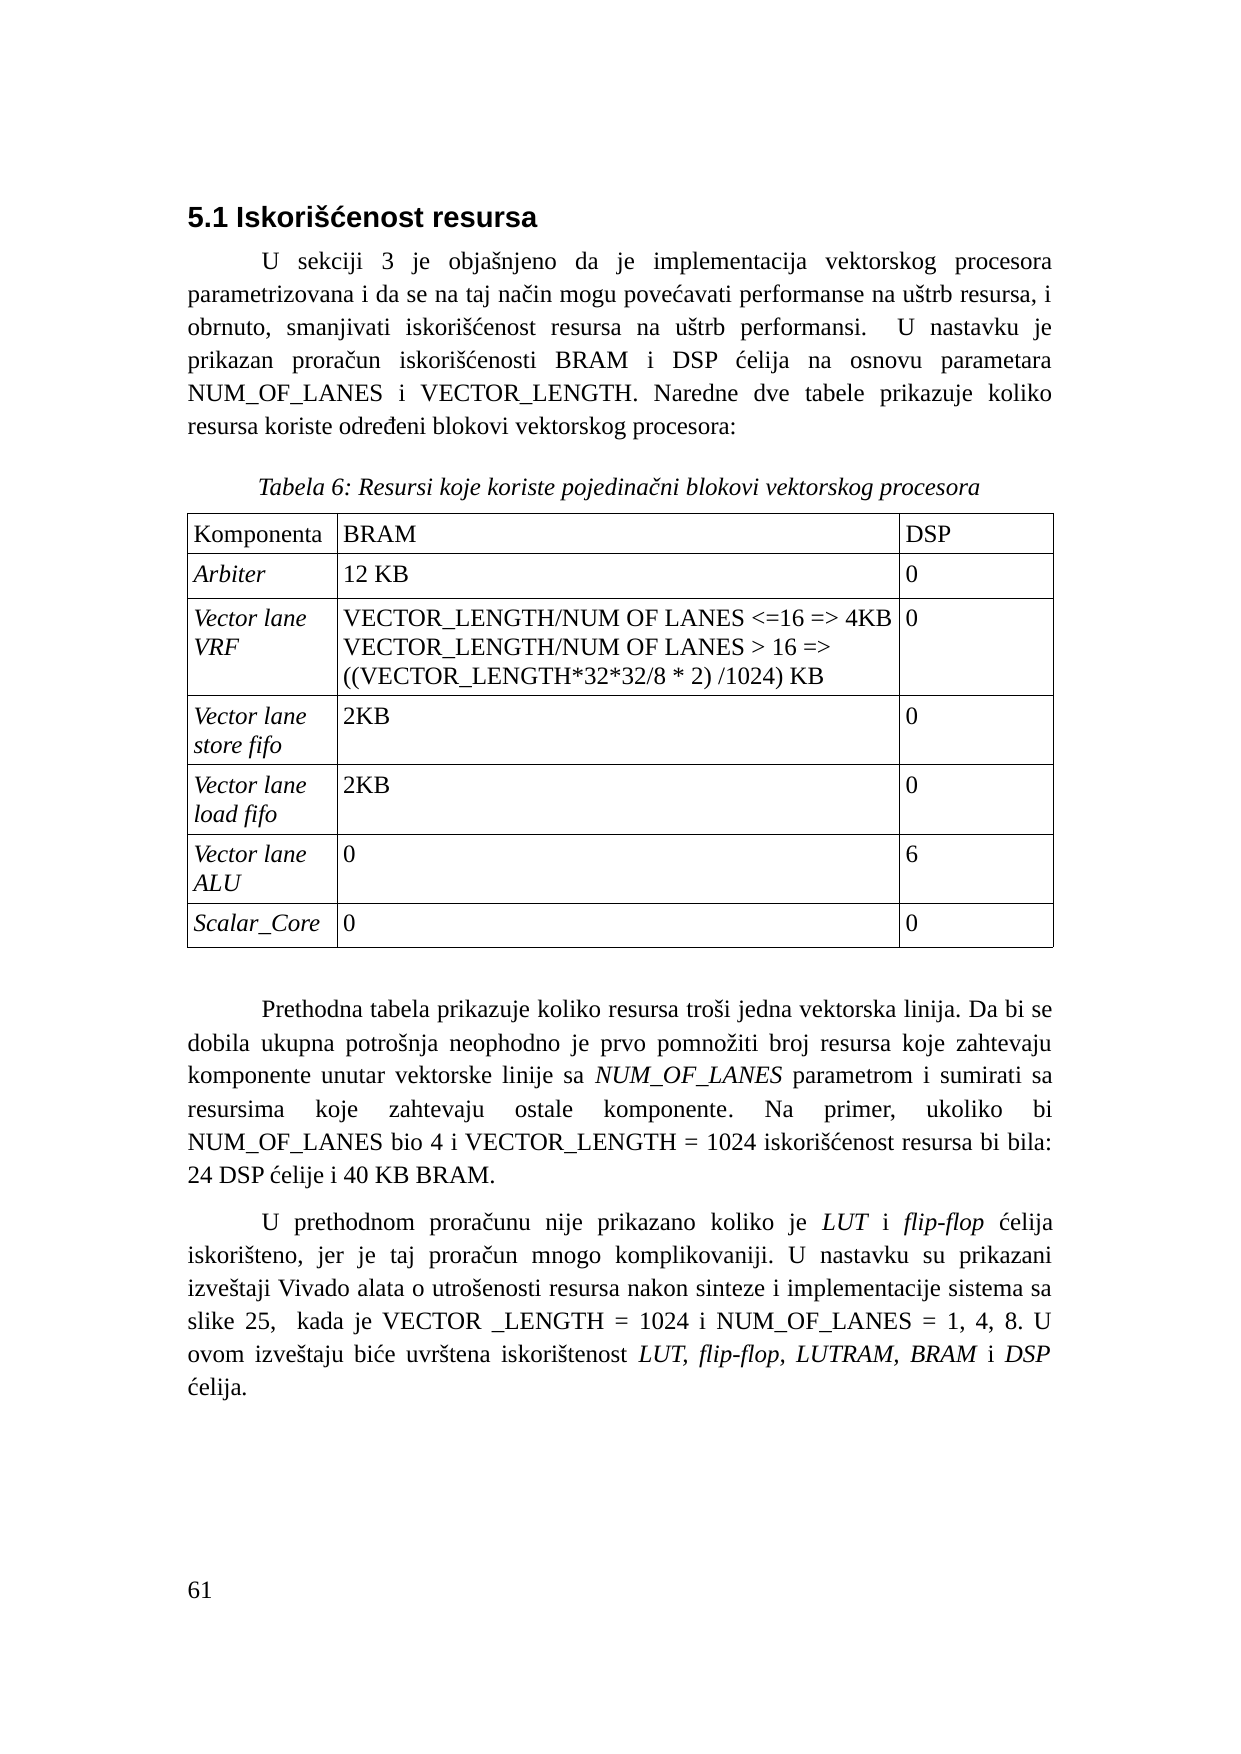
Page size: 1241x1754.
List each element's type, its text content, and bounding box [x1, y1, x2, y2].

table_cell Vector lane load fifo [188, 765, 337, 833]
table_cell 6 [900, 835, 1053, 902]
subtitle 5.1 Iskorišćenost resursa [187, 200, 1053, 234]
table_header DSP [900, 514, 1053, 553]
table_cell 0 [900, 554, 1053, 597]
table_cell VECTOR_LENGTH/NUM OF LANES <=16 => 4KB VECTOR_LENGTH/NUM OF LANES > 16 => ((VECTOR_LENGTH*32*32/8 * 2) /1024) KB [338, 599, 899, 695]
table_cell 0 [900, 765, 1053, 833]
table_cell Vector lane ALU [188, 835, 337, 902]
table_cell Scalar_Core [188, 904, 337, 947]
text U sekciji 3 je objašnjeno da je implementacija vektorskog procesora parametrizovana i da se na taj način mogu povećavati performanse na uštrb resursa, i obrnuto, smanjivati iskorišćenost resursa na uštrb performansi. U nastavku je prikazan proračun iskorišćenosti BRAM i DSP ćelija na osnovu parametara NUM_OF_LANES i VECTOR_LENGTH. Naredne dve tabele prikazuje koliko resursa koriste određeni blokovi vektorskog procesora: [187, 246, 1053, 440]
table_cell 0 [338, 904, 899, 947]
table_cell Vector lane store fifo [188, 696, 337, 764]
table_cell 0 [900, 696, 1053, 764]
table_cell 2KB [338, 765, 899, 833]
text Prethodna tabela prikazuje koliko resursa troši jedna vektorska linija. Da bi se dobila ukupna potrošnja neophodno je prvo pomnožiti broj resursa koje zahtevaju komponente unutar vektorske linije sa NUM_OF_LANES parametrom i sumirati sa resursima koje zahtevaju ostale komponente. Na primer, ukoliko bi NUM_OF_LANES bio 4 i VECTOR_LENGTH = 1024 iskorišćenost resursa bi bila: 24 DSP ćelije i 40 KB BRAM. [187, 994, 1053, 1188]
table_cell Vector lane VRF [188, 599, 337, 695]
table_cell 0 [900, 904, 1053, 947]
table_cell 2KB [338, 696, 899, 764]
table_header Komponenta [188, 514, 337, 553]
table_cell 12 KB [338, 554, 899, 597]
table_header BRAM [338, 514, 899, 553]
table_cell Arbiter [188, 554, 337, 597]
table_cell 0 [338, 835, 899, 902]
text Tabela 6: Resursi koje koriste pojedinačni blokovi vektorskog procesora [187, 472, 1053, 500]
table_cell 0 [900, 599, 1053, 695]
text U prethodnom proračunu nije prikazano koliko je LUT i flip-flop ćelija iskorišteno, jer je taj proračun mnogo komplikovaniji. U nastavku su prikazani izveštaji Vivado alata o utrošenosti resursa nakon sinteze i implementacije sistema sa slike 25, kada je VECTOR _LENGTH = 1024 i NUM_OF_LANES = 1, 4, 8. U ovom izveštaju biće uvrštena iskorištenost LUT, flip-flop, LUTRAM, BRAM i DSP ćelija. [187, 1207, 1053, 1401]
